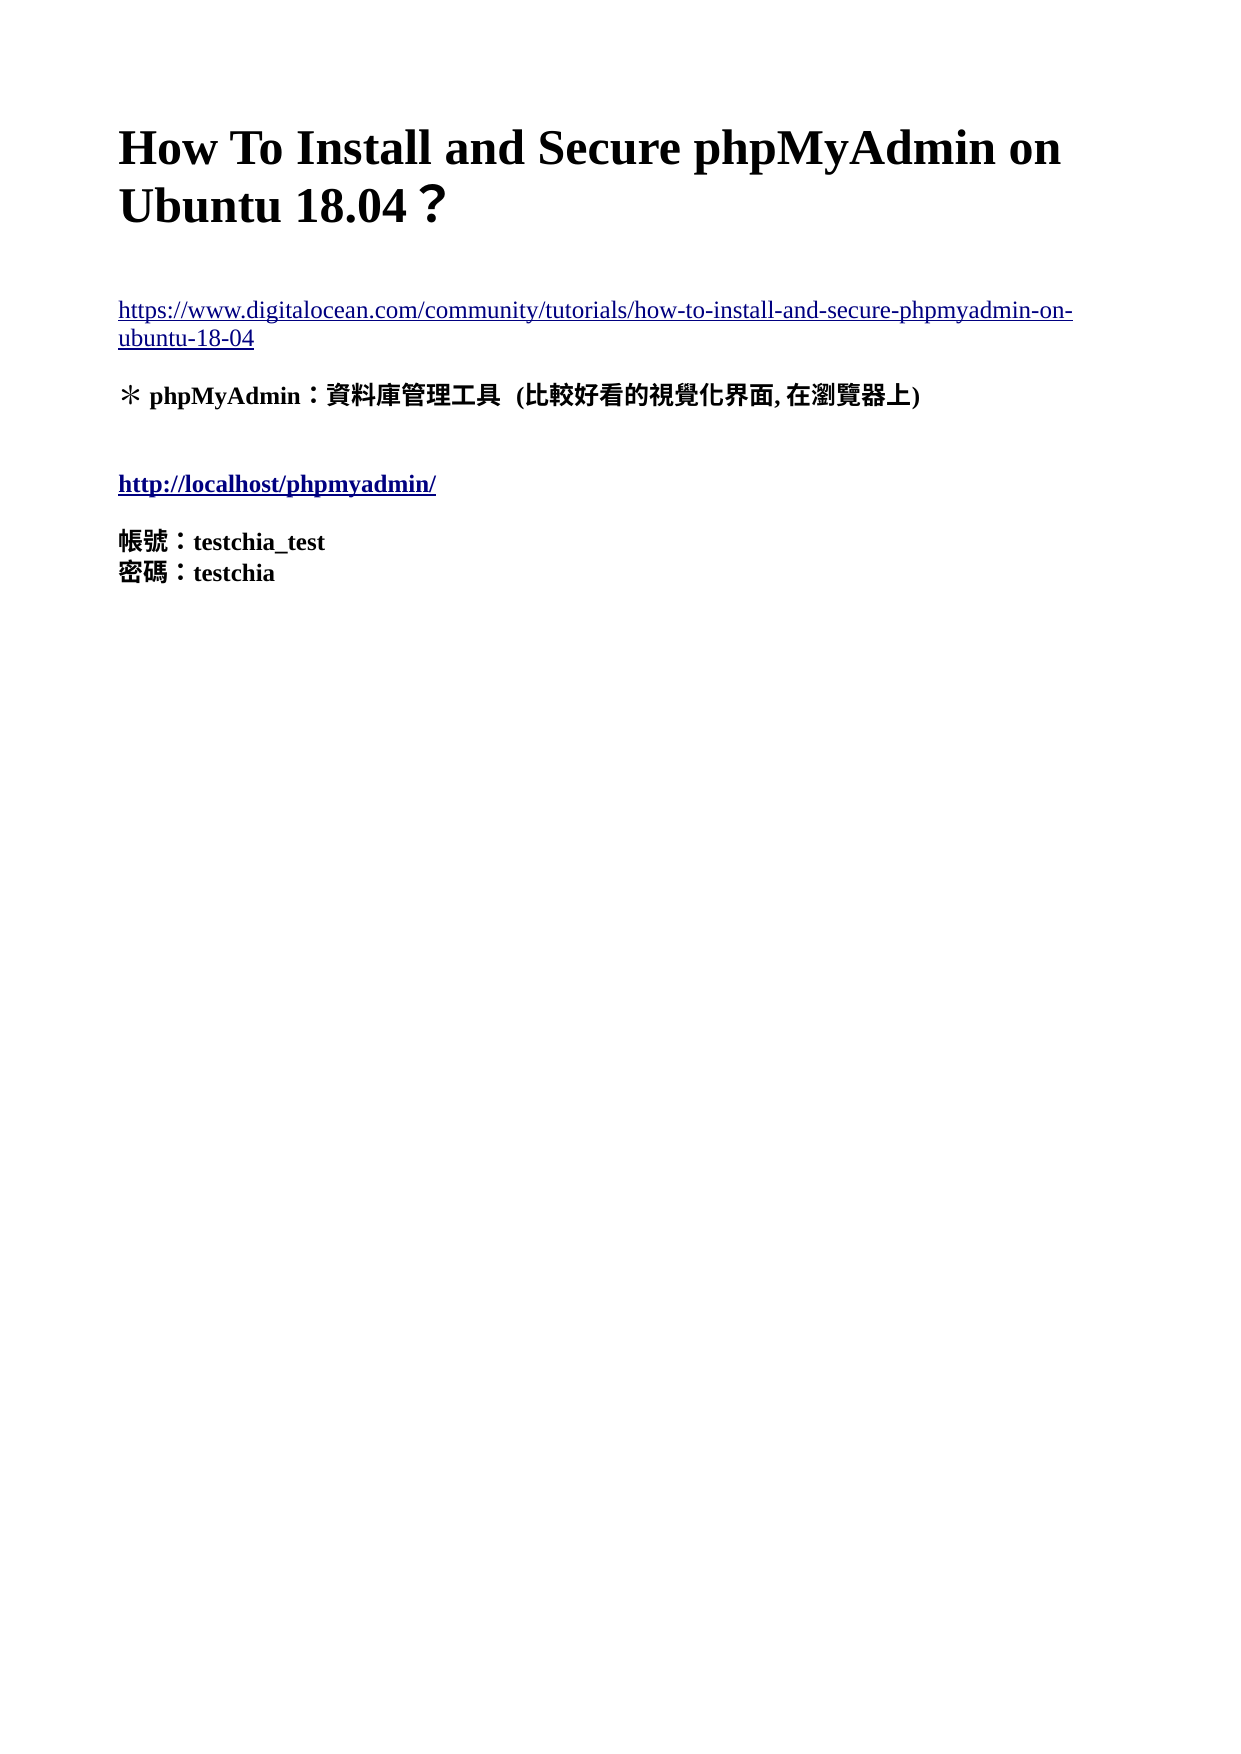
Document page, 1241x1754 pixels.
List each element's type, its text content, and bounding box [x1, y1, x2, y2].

text http://localhost/phpmyadmin/ [118, 469, 1122, 498]
text https://www.digitalocean.com/community/tutorials/how-to-install-and-secure-phpmyadmin-on-ubuntu-18-04 [118, 295, 1122, 352]
text 密碼：testchia [118, 558, 1122, 588]
text 帳號：testchia_test [118, 527, 1122, 558]
text How To Install and Secure phpMyAdmin on Ubuntu 18.04？ [118, 118, 1122, 237]
text ＊ phpMyAdmin：資料庫管理工具 (比較好看的視覺化界面, 在瀏覽器上) [118, 381, 1122, 412]
